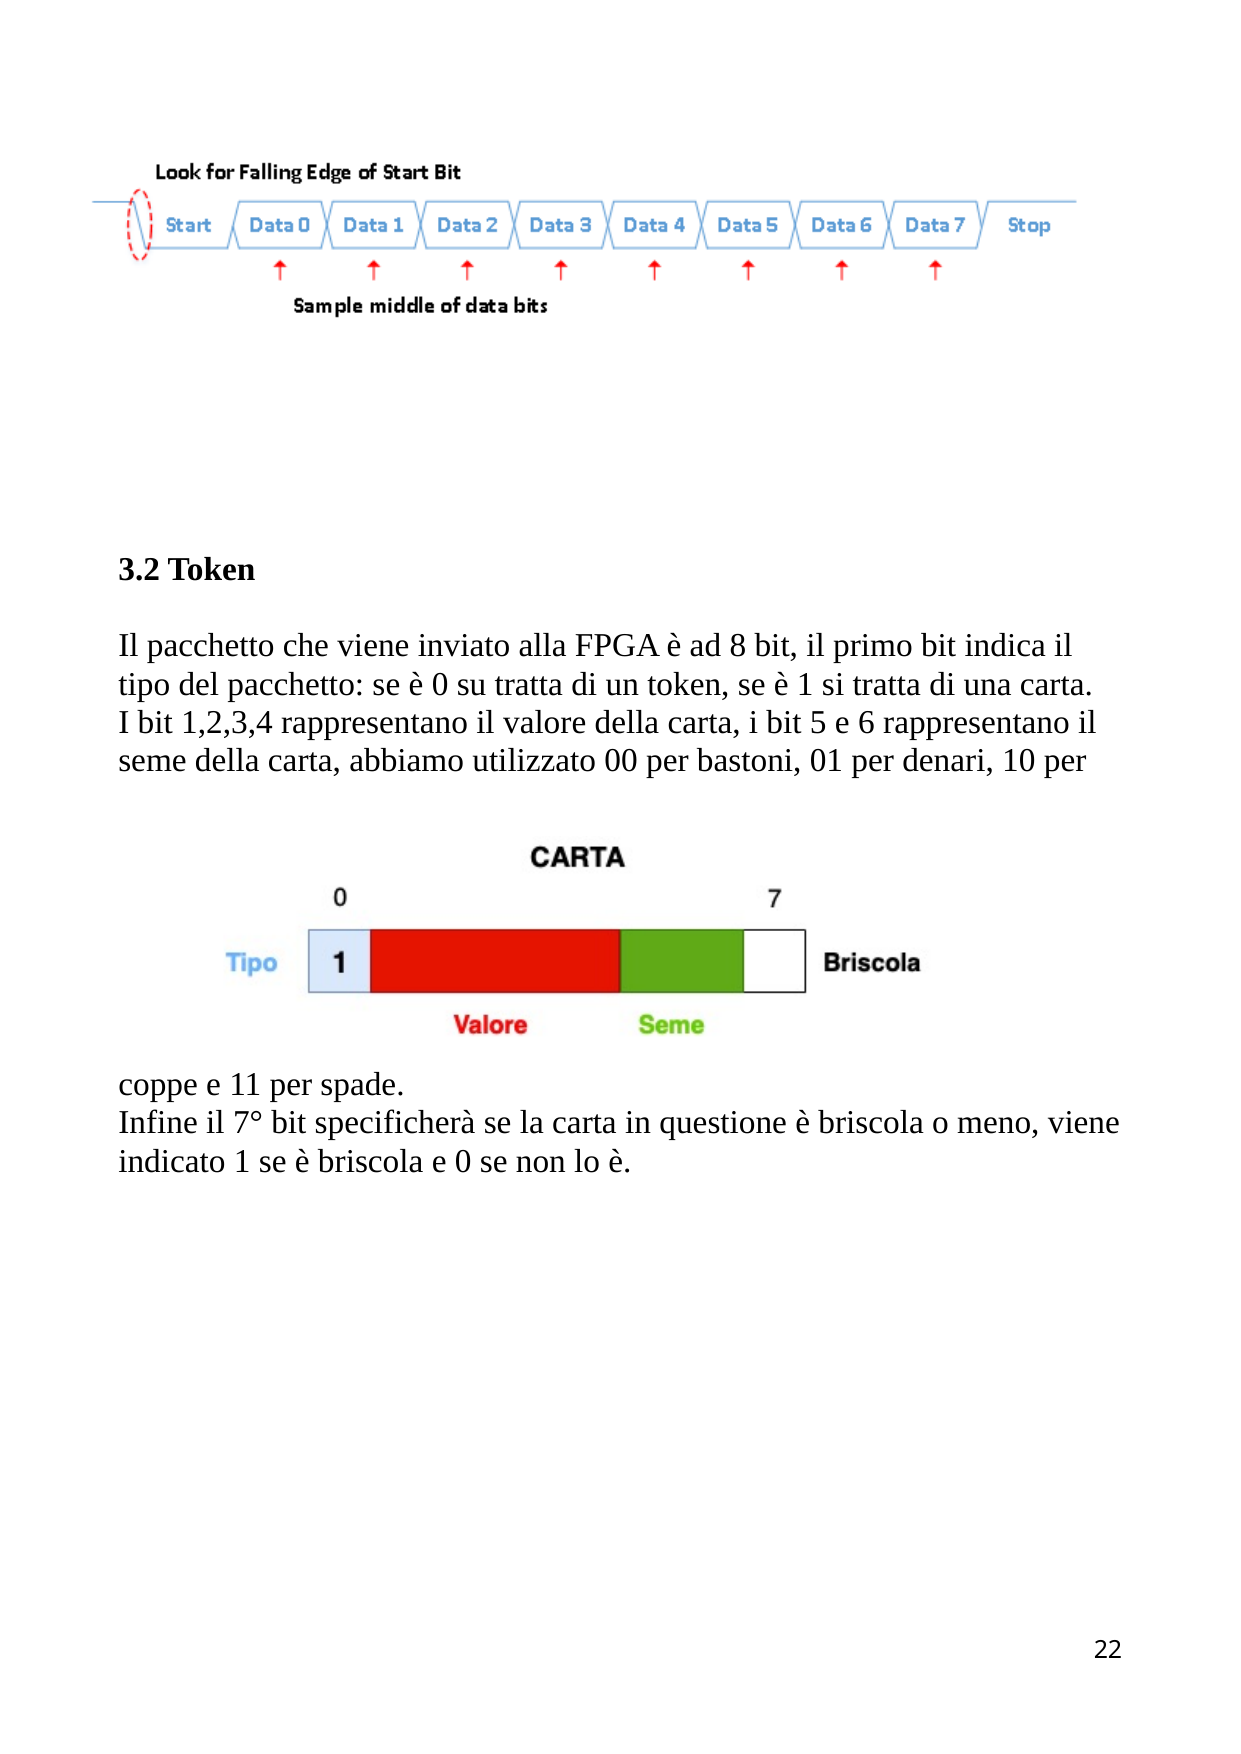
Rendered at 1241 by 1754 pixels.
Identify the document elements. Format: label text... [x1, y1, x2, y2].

picture [223, 836, 946, 1040]
text I bit 1,2,3,4 rappresentano il valore della carta, i bit 5 e 6 rappresentano il seme della carta, abbiamo utilizzato 00 per bastoni, 01 per denari, 10 per coppe e 11 per spade. [118, 702, 1122, 1103]
text 3.2 Token [118, 549, 1122, 587]
text Il pacchetto che viene inviato alla FPGA è ad 8 bit, il primo bit indica il tipo del pacchetto: se è 0 su tratta di un token, se è 1 si tratta di una carta. [118, 625, 1122, 702]
text Infine il 7° bit specificherà se la carta in questione è briscola o meno, viene indicato 1 se è briscola e 0 se non lo è. [118, 1103, 1122, 1179]
picture [82, 150, 1087, 332]
